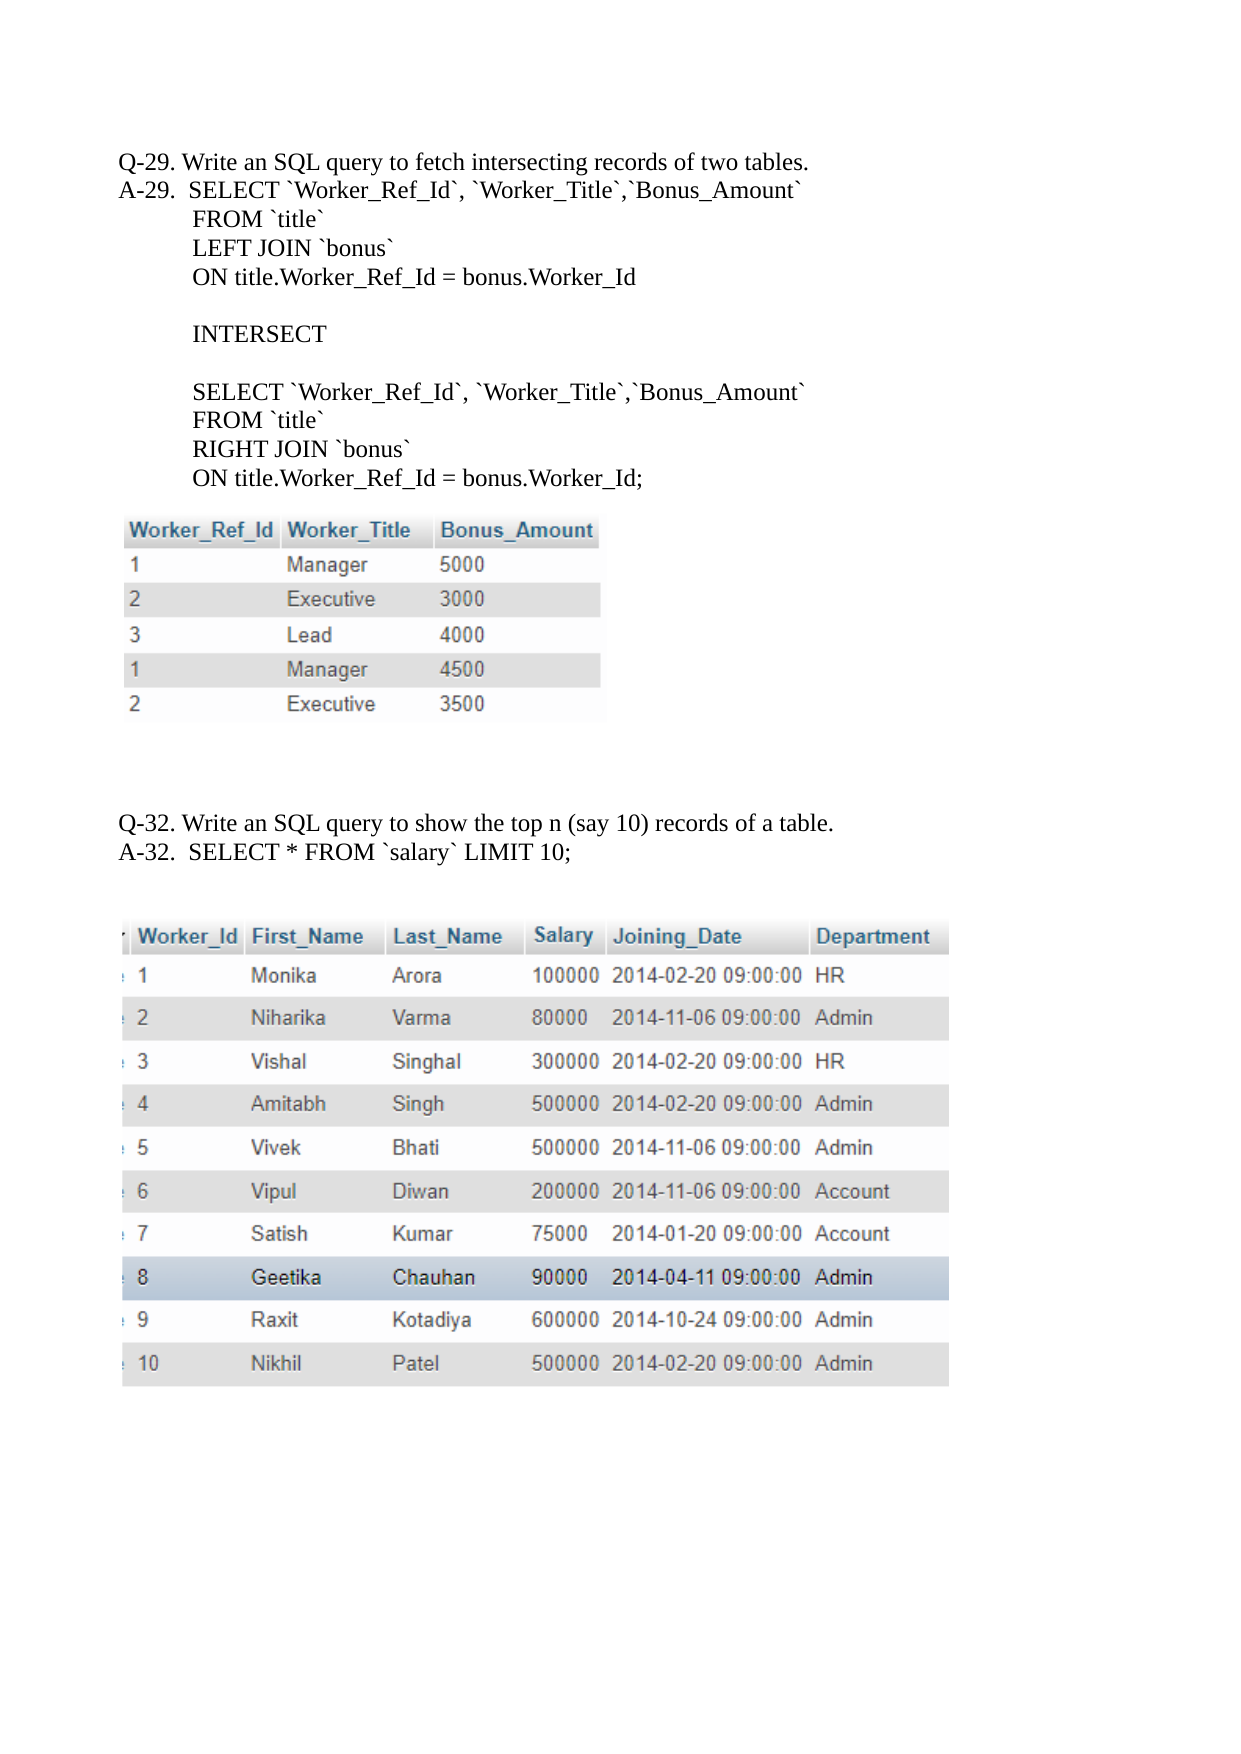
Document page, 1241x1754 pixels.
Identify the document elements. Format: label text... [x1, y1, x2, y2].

text RIGHT JOIN `bonus` [118, 434, 1122, 463]
text ON title.Worker_Ref_Id = bonus.Worker_Id [118, 262, 1122, 291]
text Q-32. Write an SQL query to show the top n (say 10) records of a table. [118, 808, 1122, 837]
text INTERSECT [118, 319, 1122, 348]
text Q-29. Write an SQL query to fetch intersecting records of two tables. [118, 147, 1122, 176]
text A-29. SELECT `Worker_Ref_Id`, `Worker_Title`,`Bonus_Amount` [118, 176, 1122, 204]
text FROM `title` [118, 406, 1122, 434]
text A-32. SELECT * FROM `salary` LIMIT 10; [118, 837, 1122, 866]
picture [124, 511, 607, 727]
text SELECT `Worker_Ref_Id`, `Worker_Title`,`Bonus_Amount` [118, 377, 1122, 406]
text FROM `title` [118, 204, 1122, 233]
text ON title.Worker_Ref_Id = bonus.Worker_Id; [118, 463, 1122, 492]
picture [122, 886, 949, 1396]
text LEFT JOIN `bonus` [118, 233, 1122, 262]
